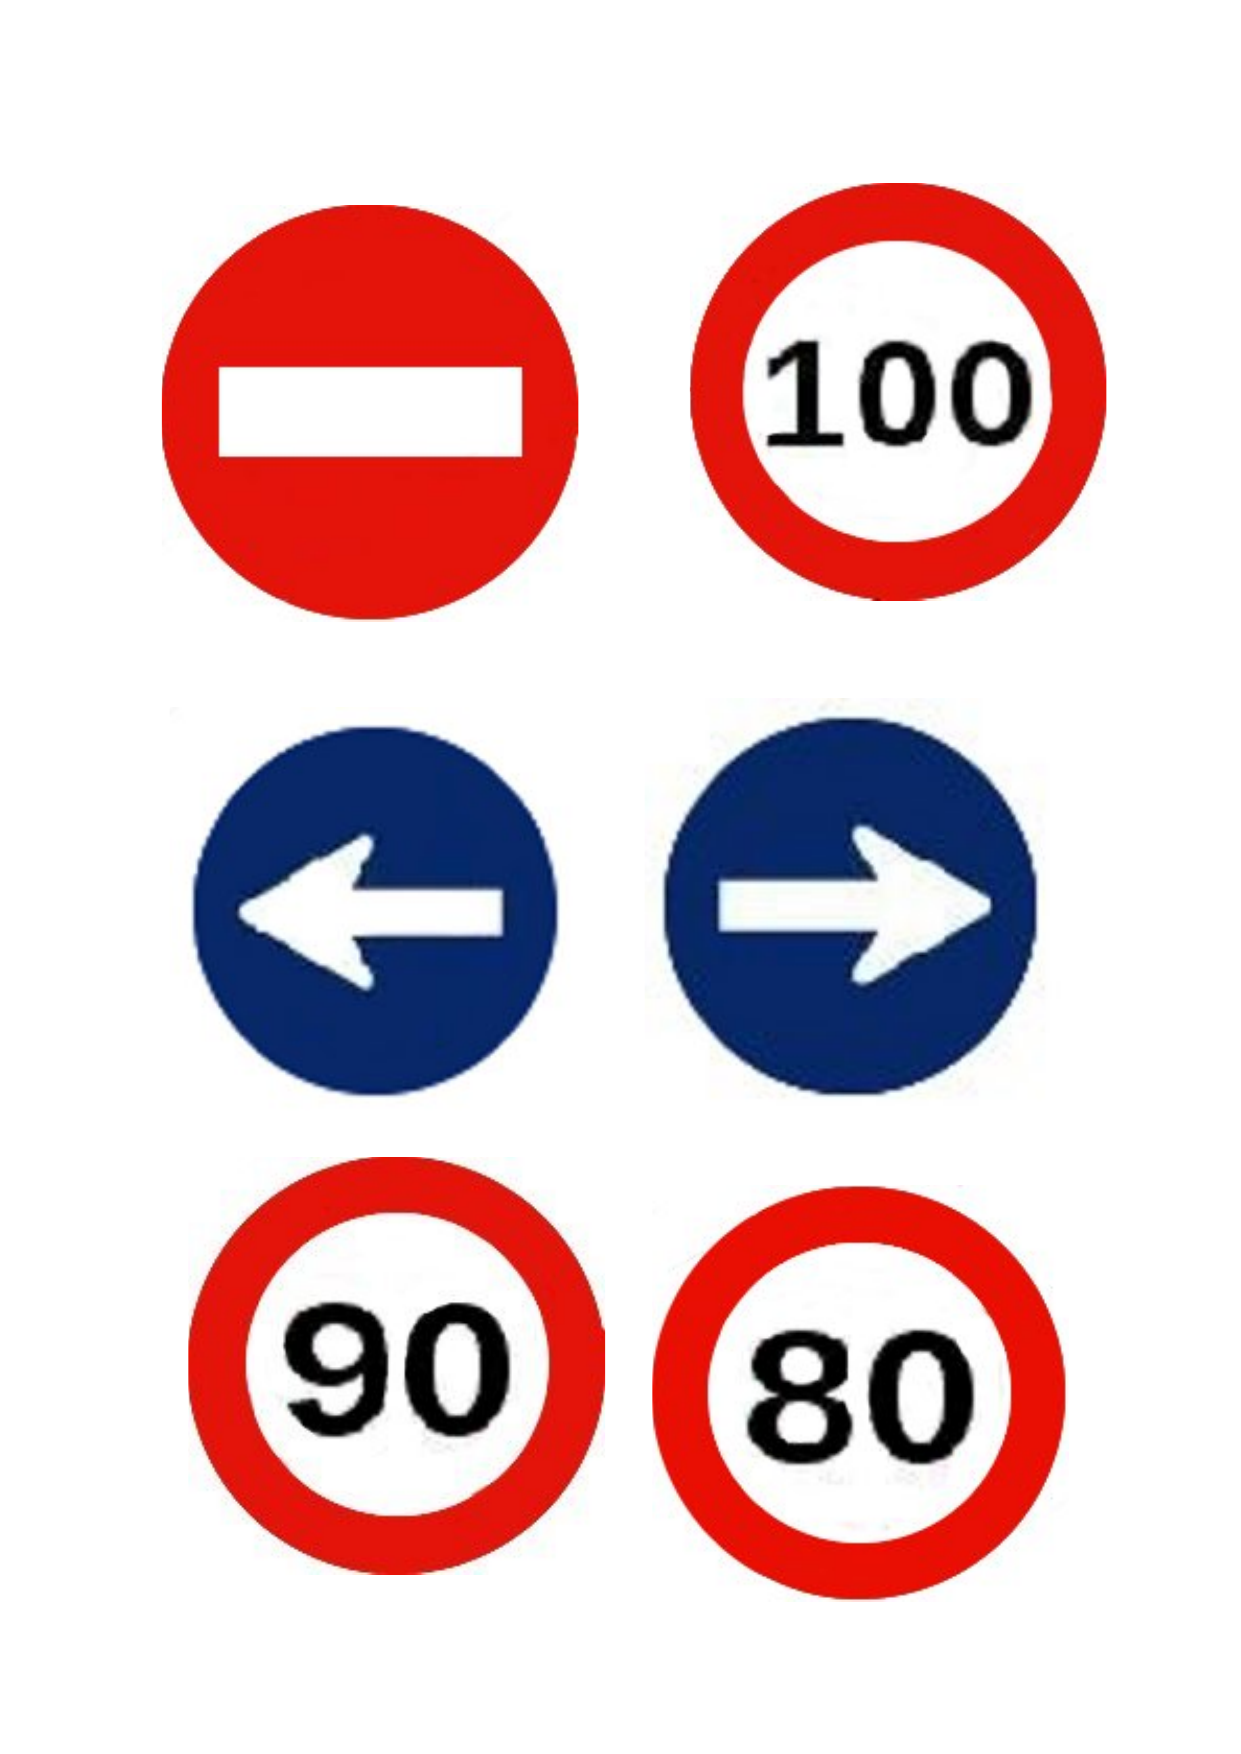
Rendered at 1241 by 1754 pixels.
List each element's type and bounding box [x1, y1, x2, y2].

picture [689, 183, 1107, 601]
picture [188, 1157, 605, 1575]
picture [652, 1185, 1069, 1602]
picture [644, 698, 1062, 1116]
picture [169, 707, 587, 1125]
picture [161, 205, 579, 622]
